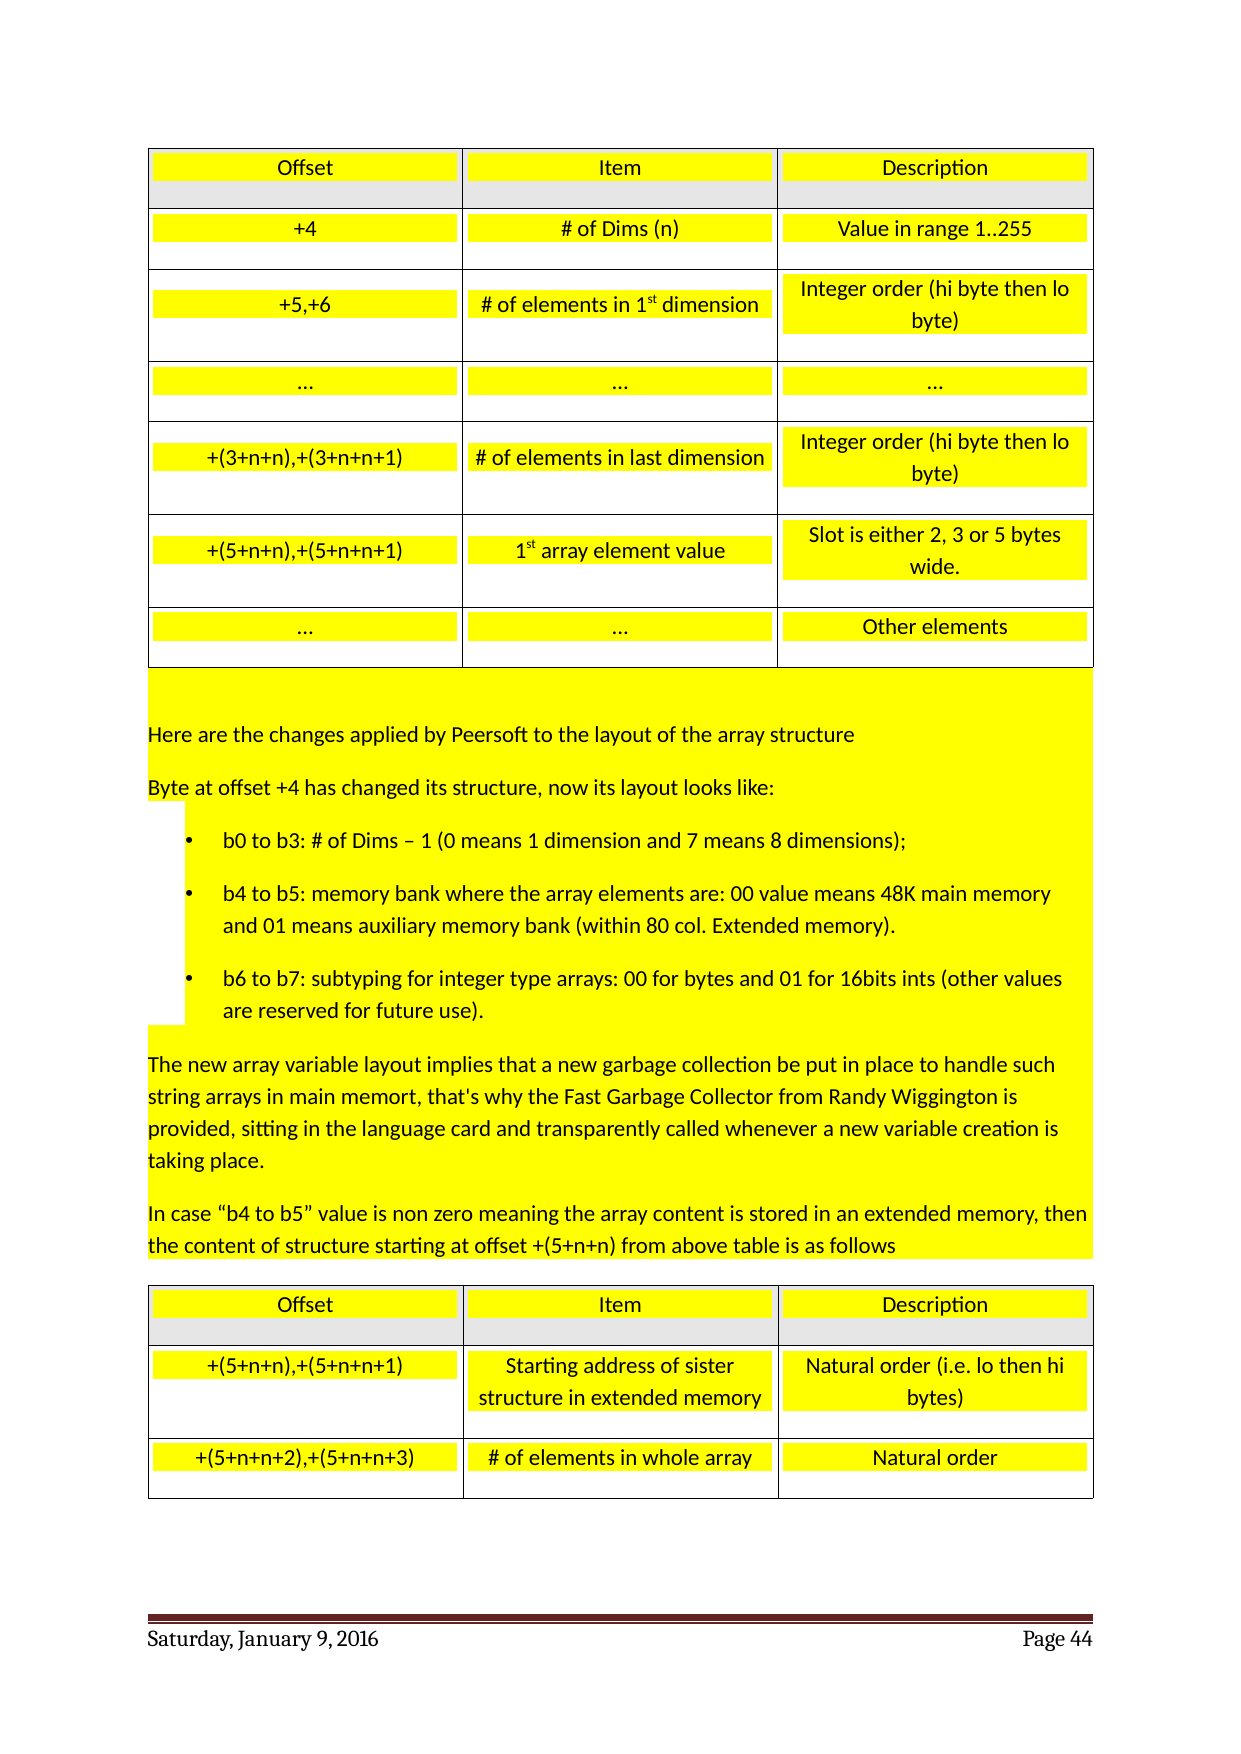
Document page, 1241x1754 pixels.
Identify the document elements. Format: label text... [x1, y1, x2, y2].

table_cell … [149, 362, 462, 421]
table_cell ... [463, 608, 777, 667]
table_header Item [464, 1286, 778, 1345]
table_cell ... [778, 362, 1093, 421]
table_cell +5,+6 [149, 270, 462, 361]
table_cell Natural order (i.e. lo then hi bytes) [779, 1346, 1093, 1437]
text Byte at offset +4 has changed its structure, now its layout looks like: [148, 773, 1093, 801]
table_cell … [463, 362, 777, 421]
table_cell # of elements in whole array [464, 1439, 778, 1498]
table_header Description [778, 149, 1093, 208]
table_cell +(3+n+n),+(3+n+n+1) [149, 422, 462, 514]
table_cell +(5+n+n),+(5+n+n+1) [149, 1346, 463, 1437]
table_cell # of elements in last dimension [463, 422, 777, 514]
table_cell # of Dims (n) [463, 209, 777, 268]
table_cell +(5+n+n+2),+(5+n+n+3) [149, 1439, 463, 1498]
table_cell 1st array element value [463, 515, 777, 607]
table_cell Integer order (hi byte then lo byte) [778, 422, 1093, 514]
table_cell Natural order [779, 1439, 1093, 1498]
table_cell Value in range 1..255 [778, 209, 1093, 268]
table_cell # of elements in 1st dimension [463, 270, 777, 361]
table_header Offset [149, 1286, 463, 1345]
table_cell +4 [149, 209, 462, 268]
table_cell Starting address of sister structure in extended memory [464, 1346, 778, 1437]
table_cell Other elements [778, 608, 1093, 667]
table_cell ... [149, 608, 462, 667]
table_header Item [463, 149, 777, 208]
text The new array variable layout implies that a new garbage collection be put in place to handle such string arrays in main memort, that's why the Fast Garbage Collector from Randy Wiggington is provided, sitting in the language card and transparently called whenever a new variable creation is taking place. [148, 1050, 1093, 1174]
list b4 to b5: memory bank where the array elements are: 00 value means 48K main memory and 01 means auxiliary memory bank (within 80 col. Extended memory). [185, 879, 1093, 939]
list b0 to b3: # of Dims – 1 (0 means 1 dimension and 7 means 8 dimensions); [185, 826, 1093, 854]
table_cell Integer order (hi byte then lo byte) [778, 270, 1093, 361]
table_cell Slot is either 2, 3 or 5 bytes wide. [778, 515, 1093, 607]
table_header Description [779, 1286, 1093, 1345]
table_header Offset [149, 149, 462, 208]
list b6 to b7: subtyping for integer type arrays: 00 for bytes and 01 for 16bits ints (other values are reserved for future use). [185, 964, 1093, 1025]
text In case “b4 to b5” value is non zero meaning the array content is stored in an extended memory, then the content of structure starting at offset +(5+n+n) from above table is as follows [148, 1199, 1093, 1259]
text Here are the changes applied by Peersoft to the layout of the array structure [148, 720, 1093, 748]
table_cell +(5+n+n),+(5+n+n+1) [149, 515, 462, 607]
